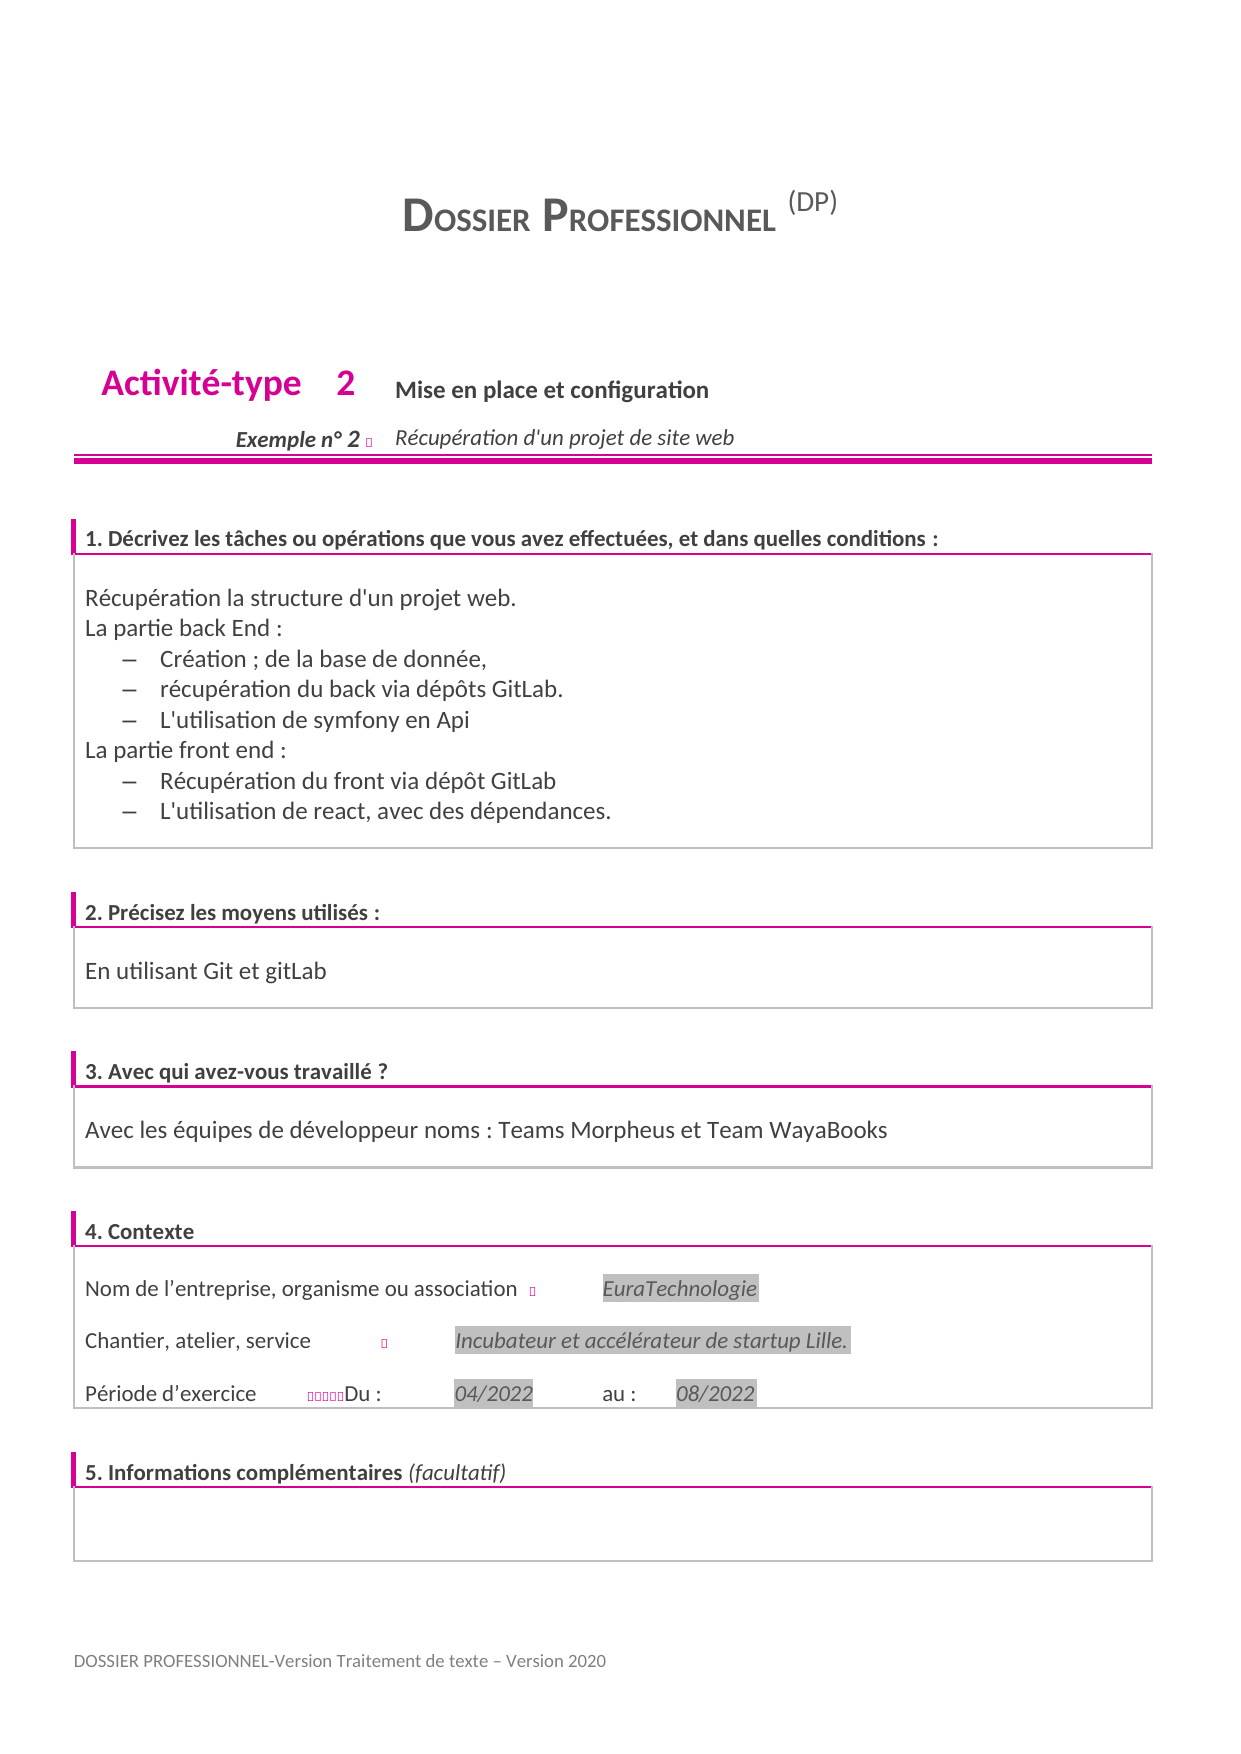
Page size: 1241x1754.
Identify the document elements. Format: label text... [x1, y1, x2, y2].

table_cell [74, 498, 1152, 519]
table_cell [74, 1431, 1152, 1452]
table_cell 5. Informations complémentaires (facultatif) [76, 1452, 1152, 1486]
table_cell [75, 1539, 1151, 1560]
table_cell 2. Précisez les moyens utilisés : [76, 892, 1152, 926]
table_header 2 [325, 353, 384, 405]
table_cell [74, 1169, 1152, 1190]
table_cell Exemple n° 2  [74, 405, 384, 454]
table_cell [74, 1409, 1152, 1431]
table_cell Récupération d'un projet de site web [384, 405, 1152, 454]
table_cell [75, 1088, 1151, 1109]
table_cell Récupération la structure d'un projet web. La partie back End : Création ; de la base de donnée, récupération du back via dépôts GitLab. L'utilisation de symfony en Api La partie front end : Récupération du front via dépôt GitLab L'utilisation de react, avec des dépendances. [75, 576, 1151, 826]
table_cell [74, 849, 1152, 871]
table_cell [578, 1247, 1151, 1268]
table_cell 1. Décrivez les tâches ou opérations que vous avez effectuées, et dans quelles conditions : [76, 519, 1152, 553]
table_cell [75, 986, 1151, 1007]
table_cell [75, 1488, 1151, 1502]
table_cell Avec les équipes de développeur noms : Teams Morpheus et Team WayaBooks [75, 1109, 1151, 1145]
table_cell 3. Avec qui avez-vous travaillé ? [76, 1051, 1152, 1085]
table_cell Nom de l’entreprise, organisme ou association  [75, 1268, 578, 1308]
table_header Mise en place et configuration [384, 353, 1152, 405]
table_cell [74, 871, 1152, 892]
table_cell [74, 1030, 1152, 1051]
table_cell [75, 928, 1151, 949]
table_cell En utilisant Git et gitLab [75, 949, 1151, 986]
table_cell Période d’exercice Du : 04/2022 au : 08/2022 [75, 1361, 1151, 1407]
table_cell [75, 1247, 578, 1268]
table_cell 4. Contexte [76, 1211, 1152, 1245]
table_cell EuraTechnologie [578, 1268, 1151, 1308]
table_cell Chantier, atelier, service  [75, 1308, 444, 1361]
table_cell [74, 1190, 1152, 1211]
table_cell [75, 1503, 1151, 1539]
table_cell [75, 826, 1151, 847]
table_cell [74, 1009, 1152, 1030]
table_cell [75, 1145, 1151, 1166]
table_cell [75, 555, 1151, 576]
table_header Activité-type [74, 353, 325, 405]
table_cell [74, 464, 1152, 497]
table_cell Incubateur et accélérateur de startup Lille. [444, 1308, 1151, 1361]
